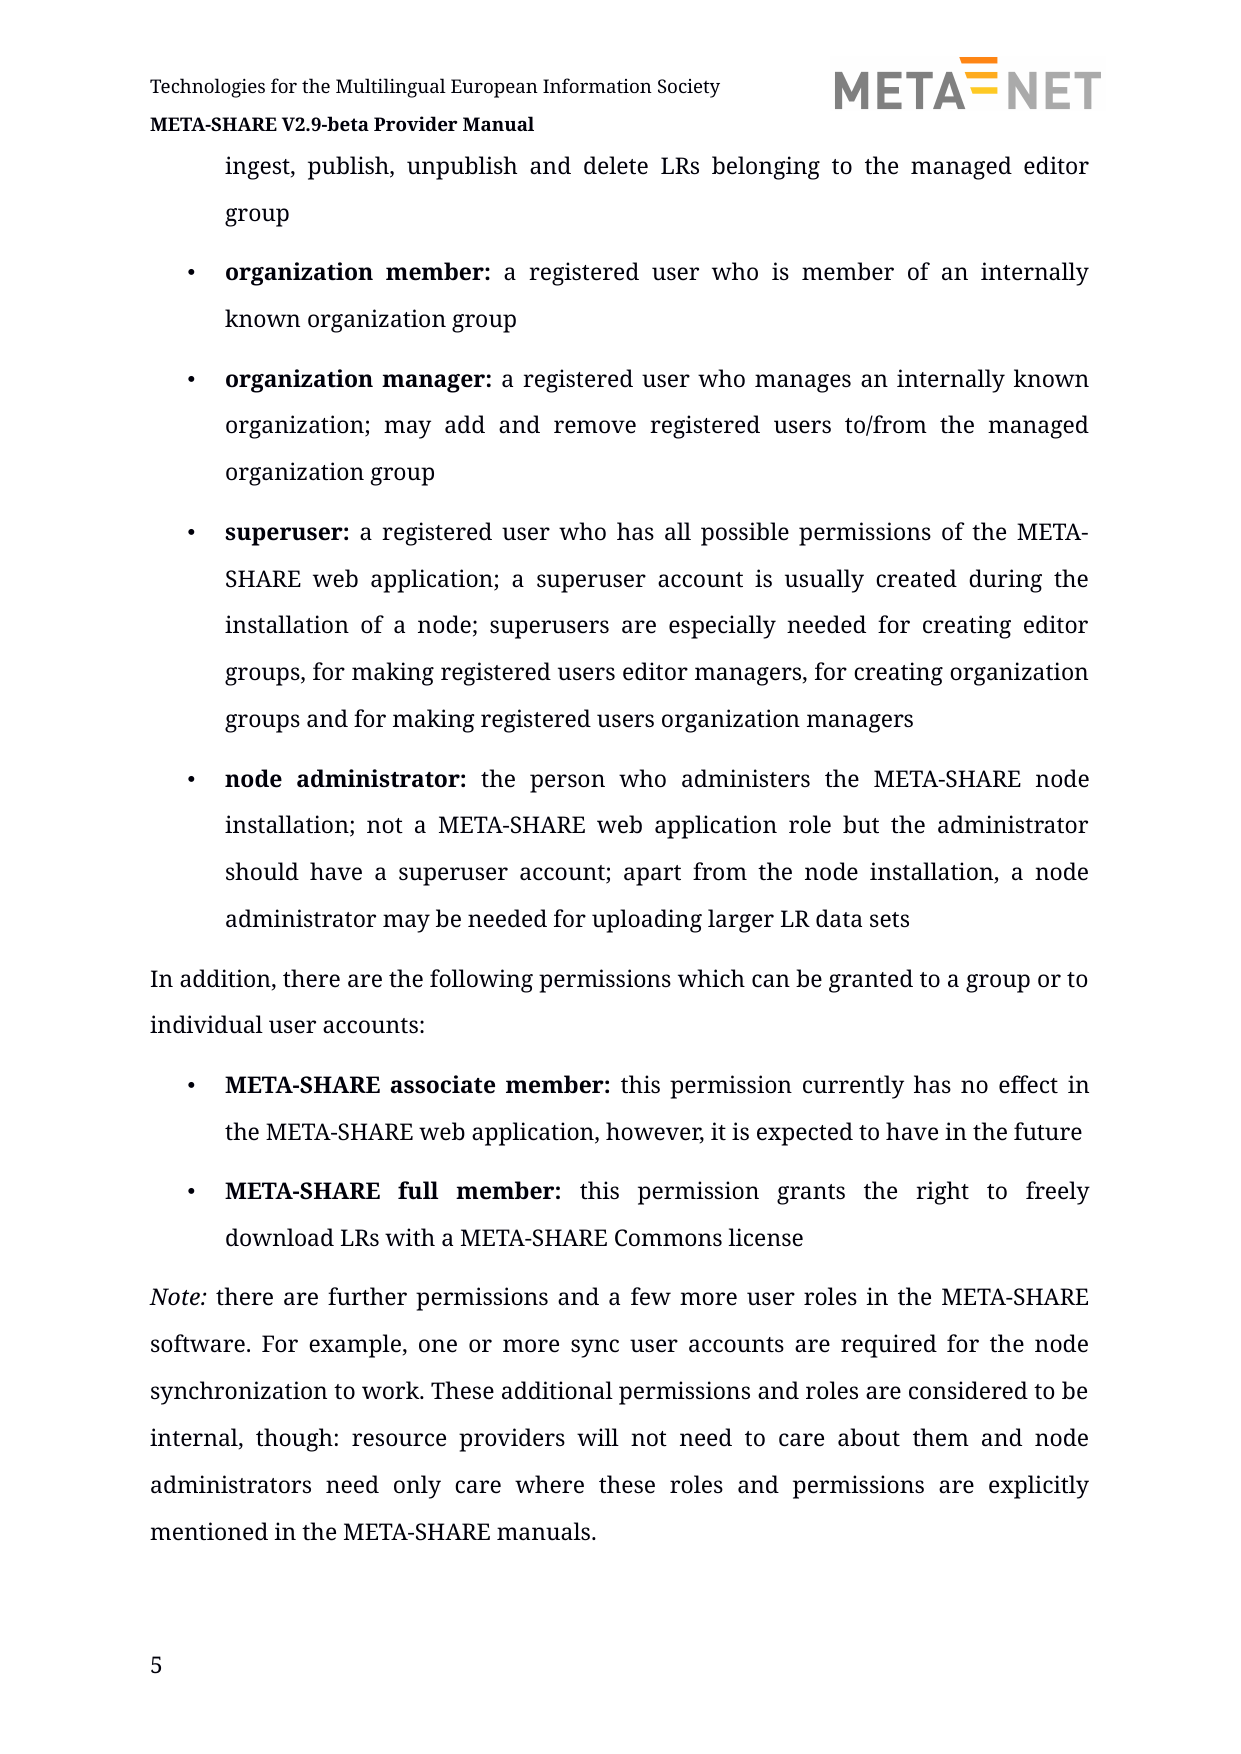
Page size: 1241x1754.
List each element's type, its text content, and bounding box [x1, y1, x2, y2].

list organization member: a registered user who is member of an internally known organization group [187, 256, 1090, 334]
list ingest, publish, unpublish and delete LRs belonging to the managed editor group [187, 150, 1090, 228]
text In addition, there are the following permissions which can be granted to a group or to individual user accounts: [150, 962, 1090, 1041]
list superuser: a registered user who has all possible permissions of the META-SHARE web application; a superuser account is usually created during the installation of a node; superusers are especially needed for creating editor groups, for making registered users editor managers, for creating organization groups and for making registered users organization managers [187, 516, 1090, 734]
picture [830, 56, 1106, 111]
list META-SHARE associate member: this permission currently has no effect in the META-SHARE web application, however, it is expected to have in the future [187, 1069, 1090, 1147]
list node administrator: the person who administers the META-SHARE node installation; not a META-SHARE web application role but the administrator should have a superuser account; apart from the node installation, a node administrator may be needed for uploading larger LR data sets [187, 762, 1090, 934]
list organization manager: a registered user who manages an internally known organization; may add and remove registered users to/from the managed organization group [187, 362, 1090, 487]
list META-SHARE full member: this permission grants the right to freely download LRs with a META-SHARE Commons license [187, 1175, 1090, 1253]
text Note: there are further permissions and a few more user roles in the META-SHARE software. For example, one or more sync user accounts are required for the node synchronization to work. These additional permissions and roles are considered to be internal, though: resource providers will not need to care about them and node administrators need only care where these roles and permissions are explicitly mentioned in the META-SHARE manuals. [150, 1281, 1090, 1547]
